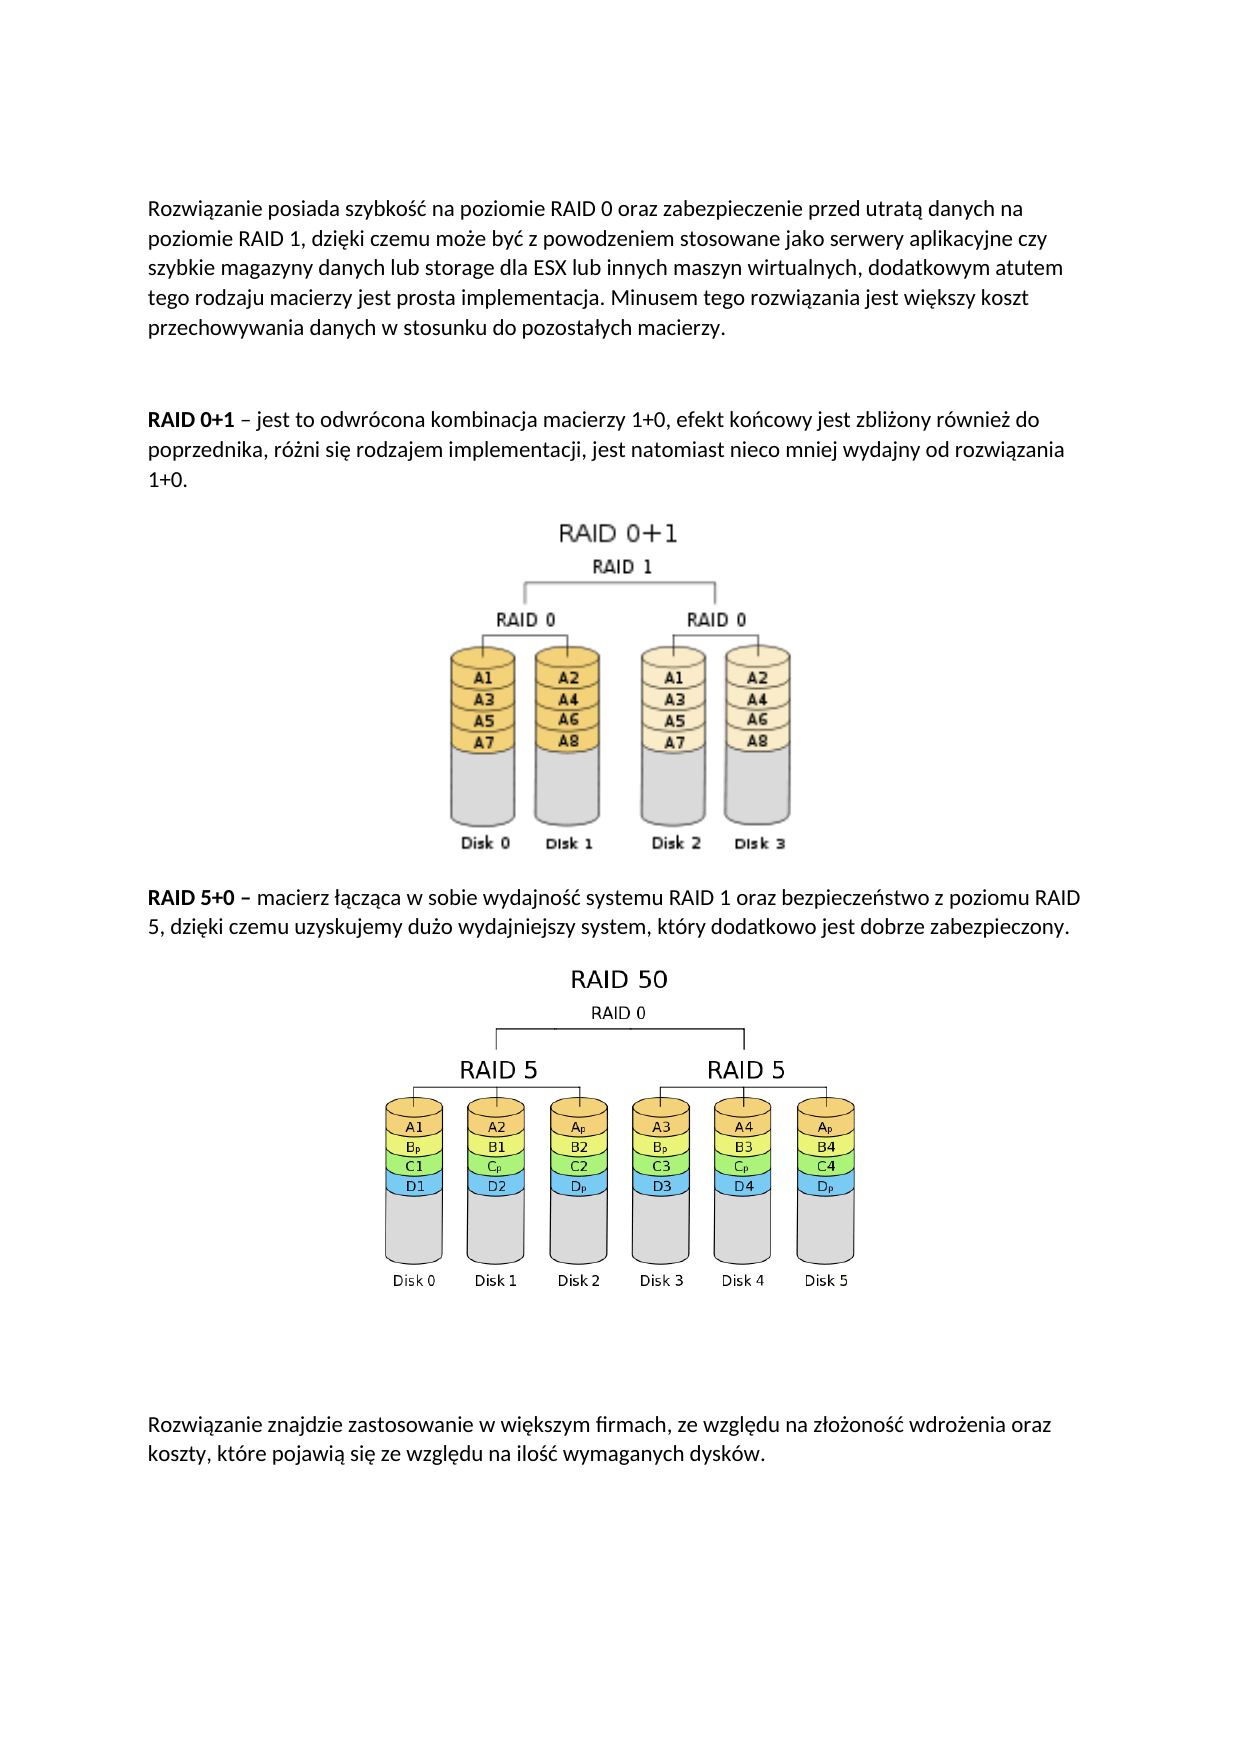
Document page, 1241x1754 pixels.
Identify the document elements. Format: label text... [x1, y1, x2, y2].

text RAID 0+1 – jest to odwrócona kombinacja macierzy 1+0, efekt końcowy jest zbliżony również do poprzednika, różni się rodzajem implementacji, jest natomiast nieco mniej wydajny od rozwiązania 1+0. [148, 405, 1093, 493]
text Rozwiązanie znajdzie zastosowanie w większym firmach, ze względu na złożoność wdrożenia oraz koszty, które pojawią się ze względu na ilość wymaganych dysków. [148, 1410, 1093, 1468]
text Rozwiązanie posiada szybkość na poziomie RAID 0 oraz zabezpieczenie przed utratą danych na poziomie RAID 1, dzięki czemu może być z powodzeniem stosowane jako serwery aplikacyjne czy szybkie magazyny danych lub storage dla ESX lub innych maszyn wirtualnych, dodatkowym atutem tego rodzaju macierzy jest prosta implementacja. Minusem tego rozwiązania jest większy koszt przechowywania danych w stosunku do pozostałych macierzy. [148, 194, 1093, 341]
text RAID 5+0 – macierz łącząca w sobie wydajność systemu RAID 1 oraz bezpieczeństwo z poziomu RAID 5, dzięki czemu uzyskujemy dużo wydajniejszy system, który dodatkowo jest dobrze zabezpieczony. [148, 883, 1093, 940]
